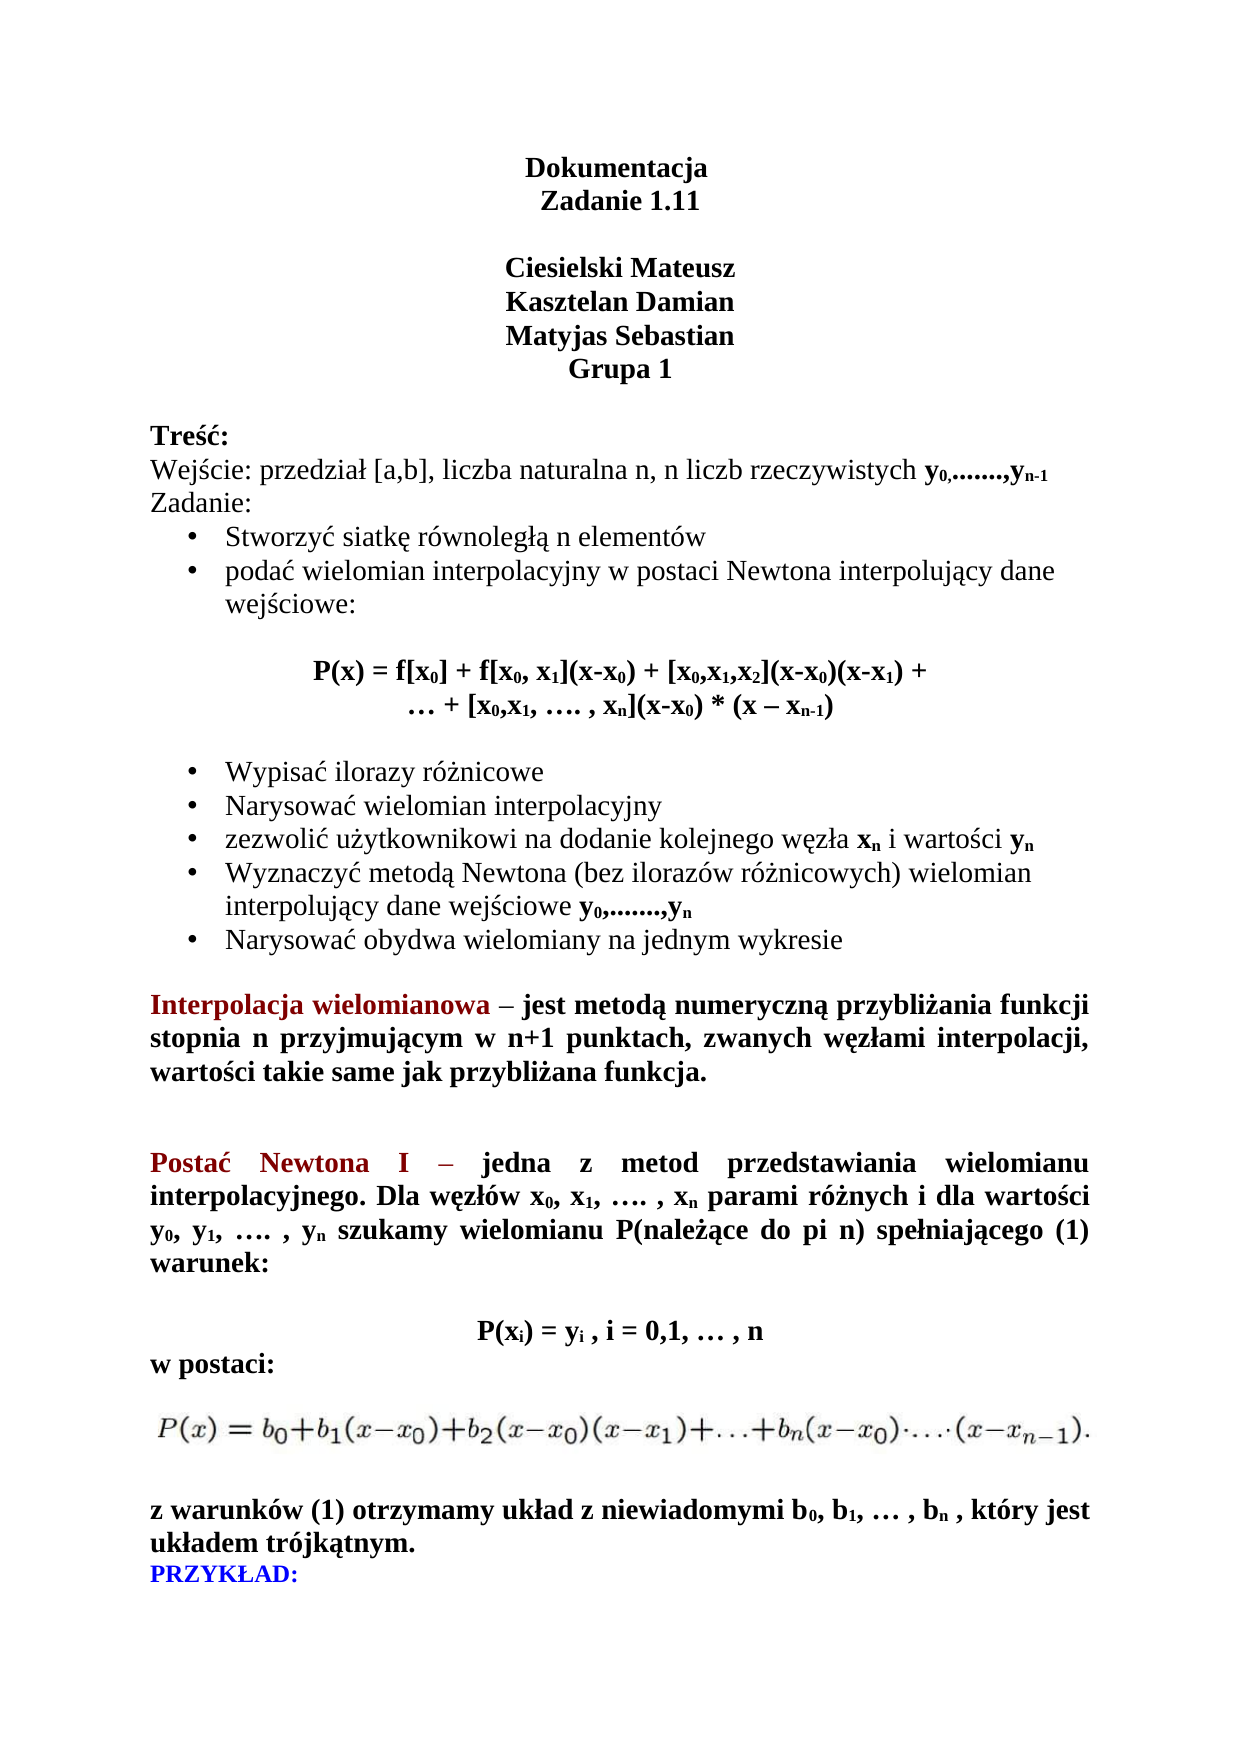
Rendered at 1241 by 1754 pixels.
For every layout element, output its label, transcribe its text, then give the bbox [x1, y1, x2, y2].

text w postaci: [150, 1346, 1090, 1380]
text Wejście: przedział [a,b], liczba naturalna n, n liczb rzeczywistych y0,.......,yn-1 [150, 452, 1090, 485]
list Wyznaczyć metodą Newtona (bez ilorazów różnicowych) wielomian interpolujący dane wejściowe y0,.......,yn [187, 855, 1090, 922]
text PRZYKŁAD: [150, 1559, 1090, 1588]
text Zadanie: [150, 485, 1090, 519]
list zezwolić użytkownikowi na dodanie kolejnego węzła xn i wartości yn [187, 821, 1090, 855]
list Stworzyć siatkę równoległą n elementów [187, 519, 1090, 553]
text Zadanie 1.11 [150, 183, 1090, 217]
list Narysować wielomian interpolacyjny [187, 788, 1090, 821]
text … + [x0,x1, …. , xn](x-x0) * (x – xn-1) [150, 687, 1090, 720]
text Postać Newtona I – jedna z metod przedstawiania wielomianu interpolacyjnego. Dla węzłów x0, x1, …. , xn parami różnych i dla wartości y0, y1, …. , yn szukamy wielomianu P(należące do pi n) spełniającego (1) warunek: [150, 1145, 1090, 1279]
list Wypisać ilorazy różnicowe [187, 754, 1090, 788]
list podać wielomian interpolacyjny w postaci Newtona interpolujący dane wejściowe: [187, 553, 1090, 620]
text Kasztelan Damian [150, 284, 1090, 318]
text Grupa 1 [150, 351, 1090, 385]
text Ciesielski Mateusz [150, 251, 1090, 284]
text P(xi) = yi , i = 0,1, … , n [150, 1313, 1090, 1346]
picture [157, 1404, 1098, 1459]
text Treść: [150, 418, 1090, 452]
text P(x) = f[x0] + f[x0, x1](x-x0) + [x0,x1,x2](x-x0)(x-x1) + [150, 653, 1090, 687]
text Interpolacja wielomianowa – jest metodą numeryczną przybliżania funkcji stopnia n przyjmującym w n+1 punktach, zwanych węzłami interpolacji, wartości takie same jak przybliżana funkcja. [150, 987, 1090, 1087]
text z warunków (1) otrzymamy układ z niewiadomymi b0, b1, … , bn , który jest układem trójkątnym. [150, 1492, 1090, 1559]
list Narysować obydwa wielomiany na jednym wykresie [187, 922, 1090, 956]
text Matyjas Sebastian [150, 318, 1090, 351]
text Dokumentacja [150, 150, 1090, 183]
